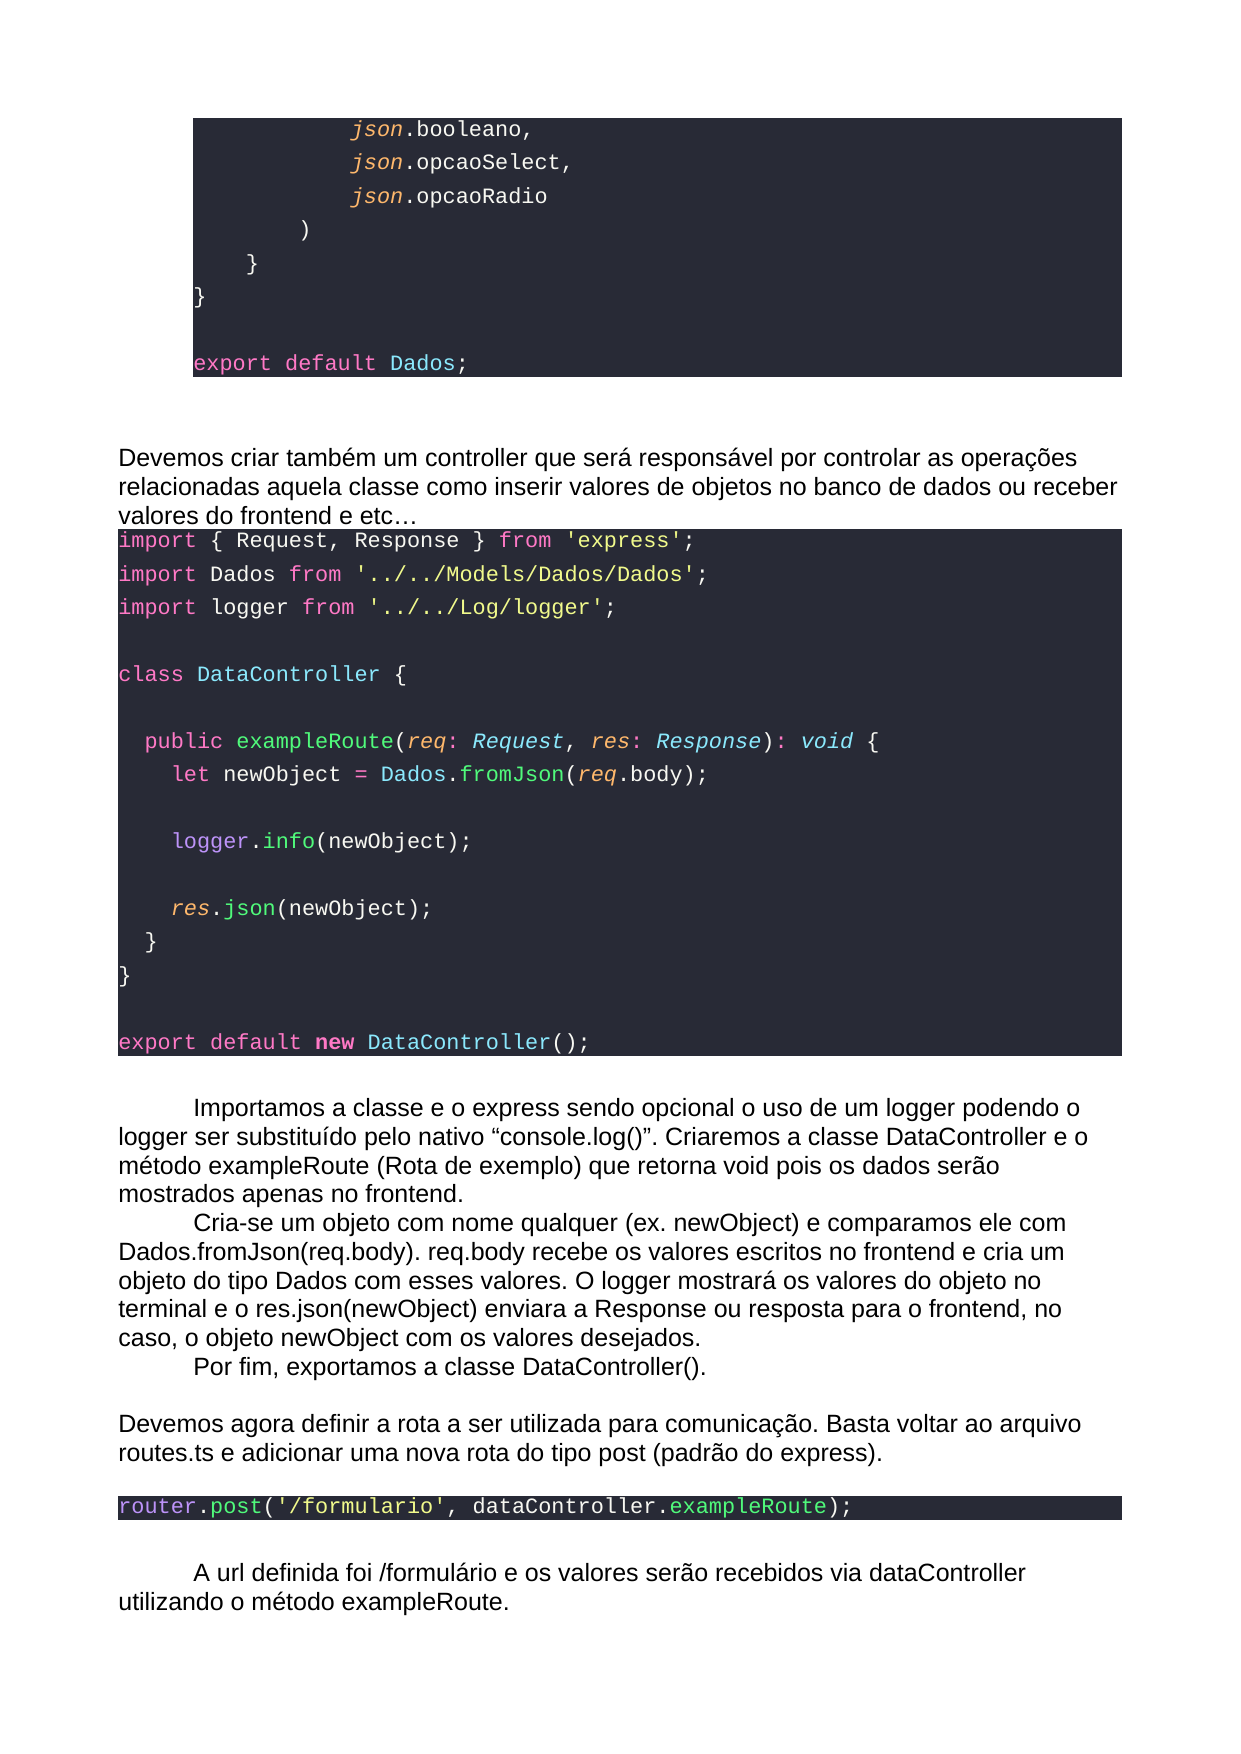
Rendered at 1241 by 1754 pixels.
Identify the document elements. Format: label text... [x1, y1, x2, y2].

text res.json(newObject); [118, 897, 1122, 922]
text let newObject = Dados.fromJson(req.body); [118, 763, 1122, 788]
text } [193, 252, 1122, 277]
text Devemos agora definir a rota a ser utilizada para comunicação. Basta voltar ao arquivo routes.ts e adicionar uma nova rota do tipo post (padrão do express). [118, 1409, 1122, 1467]
text Por fim, exportamos a classe DataController(). [118, 1352, 1122, 1381]
text import { Request, Response } from 'express'; [118, 529, 1122, 554]
text Cria-se um objeto com nome qualquer (ex. newObject) e comparamos ele com Dados.fromJson(req.body). req.body recebe os valores escritos no frontend e cria um objeto do tipo Dados com esses valores. O logger mostrará os valores do objeto no terminal e o res.json(newObject) enviara a Response ou resposta para o frontend, no caso, o objeto newObject com os valores desejados. [118, 1208, 1122, 1352]
text export default new DataController(); [118, 1031, 1122, 1056]
text json.booleano, [193, 118, 1122, 143]
text router.post('/formulario', dataController.exampleRoute); [118, 1496, 1122, 1520]
text public exampleRoute(req: Request, res: Response): void { [118, 730, 1122, 755]
text } [118, 931, 1122, 955]
text json.opcaoRadio [193, 185, 1122, 210]
text } [118, 964, 1122, 989]
text json.opcaoSelect, [193, 152, 1122, 176]
text Importamos a classe e o express sendo opcional o uso de um logger podendo o logger ser substituído pelo nativo “console.log()”. Criaremos a classe DataController e o método exampleRoute (Rota de exemplo) que retorna void pois os dados serão mostrados apenas no frontend. [118, 1093, 1122, 1208]
text Devemos criar também um controller que será responsável por controlar as operações relacionadas aquela classe como inserir valores de objetos no banco de dados ou receber valores do frontend e etc… [118, 443, 1122, 529]
text } [193, 285, 1122, 310]
text import Dados from '../../Models/Dados/Dados'; [118, 563, 1122, 588]
text export default Dados; [193, 352, 1122, 377]
text A url definida foi /formulário e os valores serão recebidos via dataController utilizando o método exampleRoute. [118, 1558, 1122, 1615]
text class DataController { [118, 663, 1122, 688]
text import logger from '../../Log/logger'; [118, 596, 1122, 621]
text ) [193, 218, 1122, 243]
text logger.info(newObject); [118, 830, 1122, 855]
